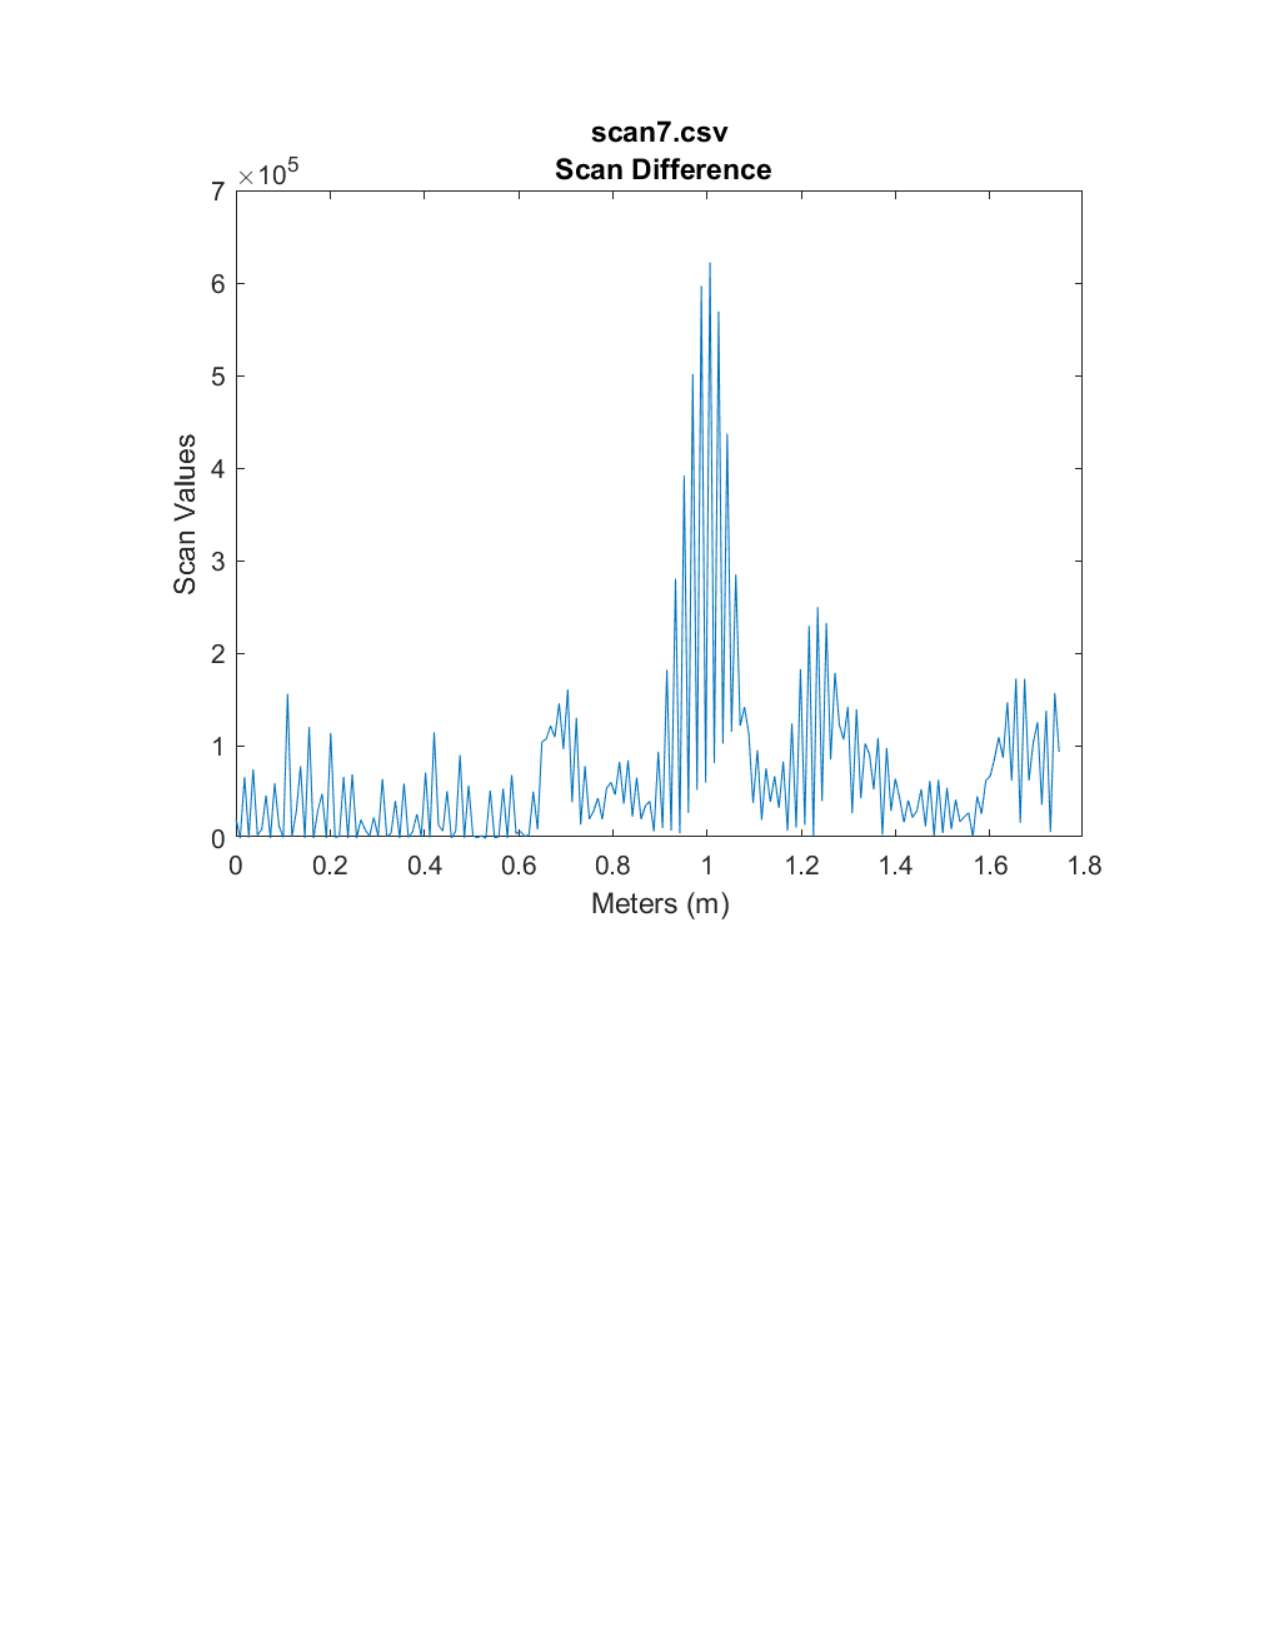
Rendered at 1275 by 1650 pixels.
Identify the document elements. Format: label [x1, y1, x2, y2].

picture [171, 118, 1104, 922]
